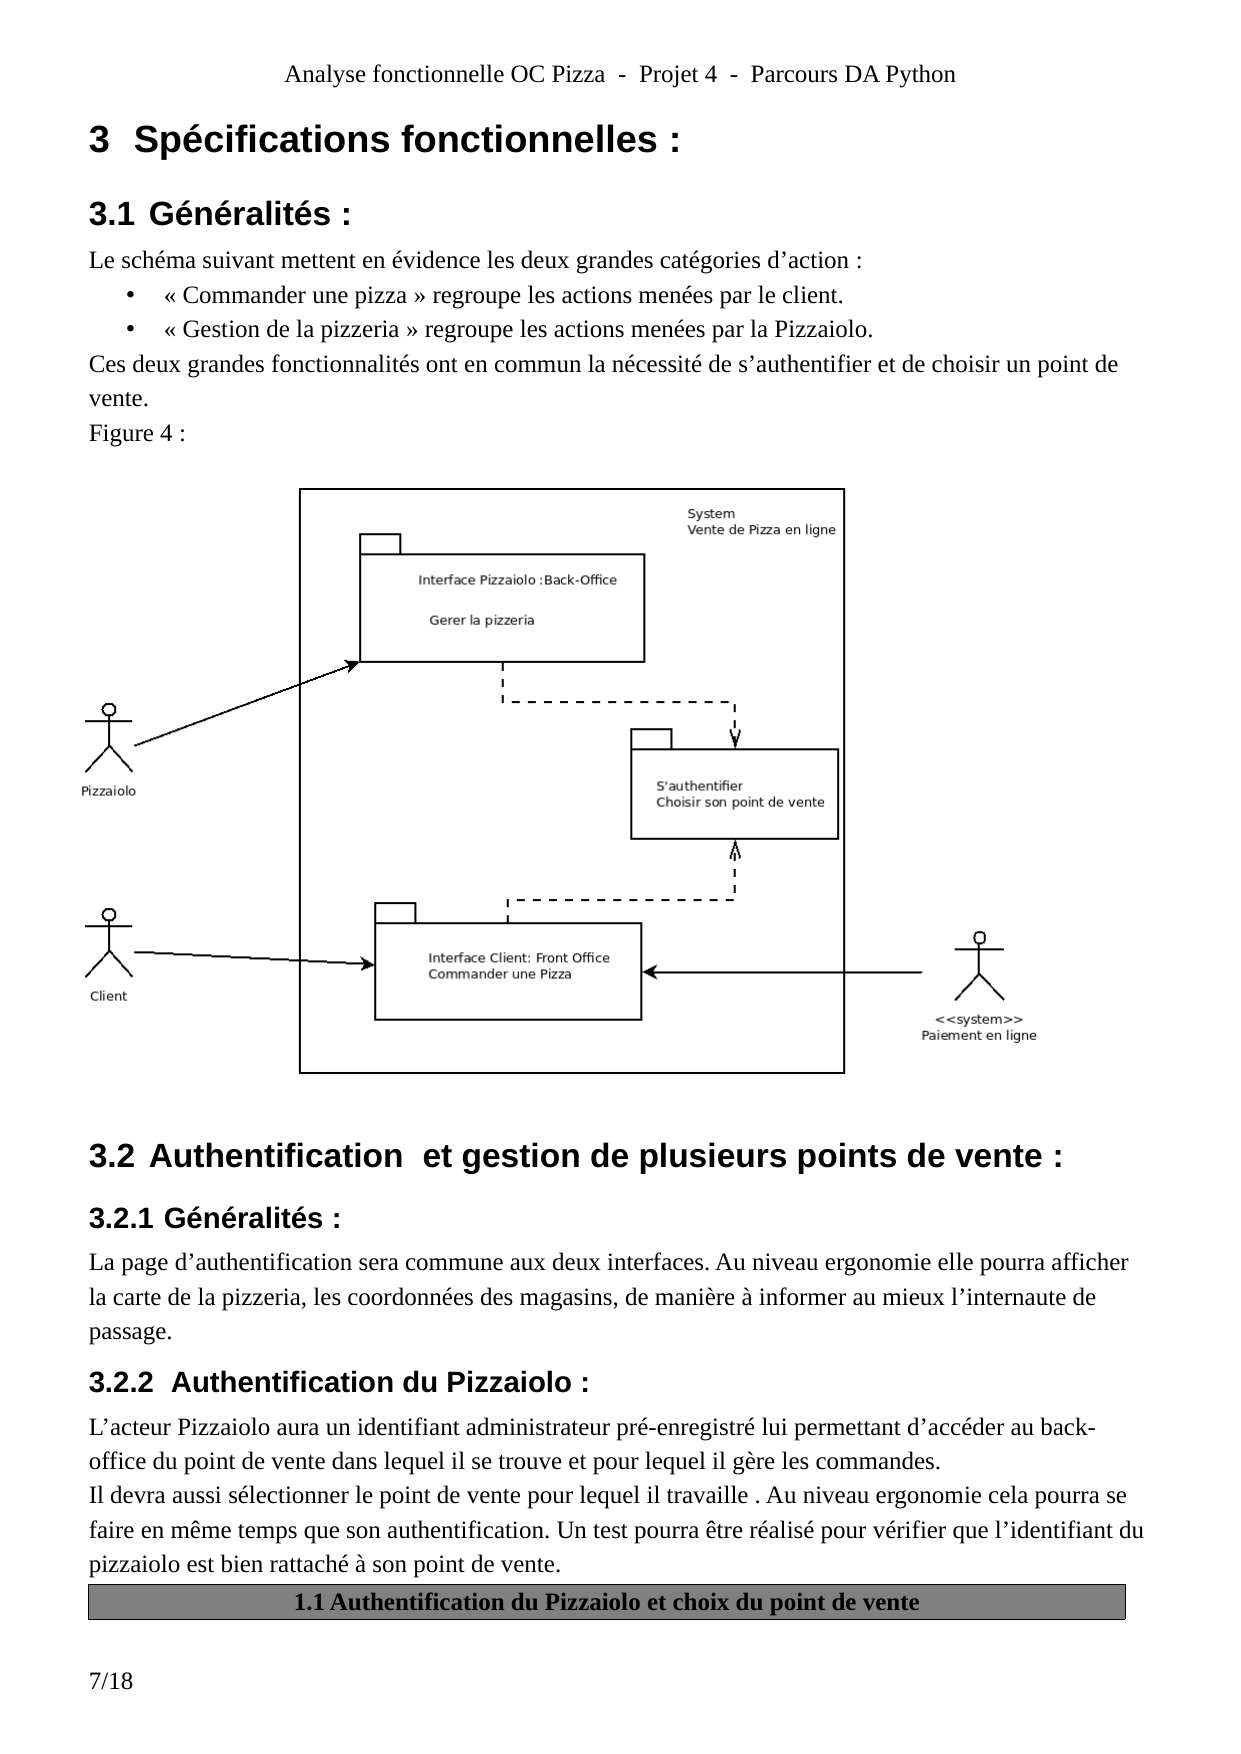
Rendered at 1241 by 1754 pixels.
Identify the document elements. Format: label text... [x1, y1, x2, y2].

text Le schéma suivant mettent en évidence les deux grandes catégories d’action : [88, 245, 1152, 274]
list « Commander une pizza » regroupe les actions menées par le client. [126, 280, 1152, 309]
text La page d’authentification sera commune aux deux interfaces. Au niveau ergonomie elle pourra afficher la carte de la pizzeria, les coordonnées des magasins, de manière à informer au mieux l’internaute de passage. [88, 1247, 1152, 1345]
text L’acteur Pizzaiolo aura un identifiant administrateur pré-enregistré lui permettant d’accéder au back-office du point de vente dans lequel il se trouve et pour lequel il gère les commandes. [88, 1412, 1152, 1475]
subtitle Spécifications fonctionnelles : [88, 117, 1152, 161]
text Il devra aussi sélectionner le point de vente pour lequel il travaille . Au niveau ergonomie cela pourra se faire en même temps que son authentification. Un test pourra être réalisé pour vérifier que l’identifiant du pizzaiolo est bien rattaché à son point de vente. [88, 1481, 1152, 1578]
picture [81, 488, 1039, 1075]
subtitle Généralités : [88, 1201, 1152, 1235]
subtitle Authentification du Pizzaiolo : [88, 1365, 1152, 1399]
subtitle Généralités : [88, 194, 1152, 233]
table_header 1.1 Authentification du Pizzaiolo et choix du point de vente [89, 1585, 1125, 1619]
subtitle Authentification et gestion de plusieurs points de vente : [88, 1135, 1152, 1174]
list « Gestion de la pizzeria » regroupe les actions menées par la Pizzaiolo. [126, 314, 1152, 343]
text Figure 4 : [88, 418, 1152, 447]
text Ces deux grandes fonctionnalités ont en commun la nécessité de s’authentifier et de choisir un point de vente. [88, 349, 1152, 412]
